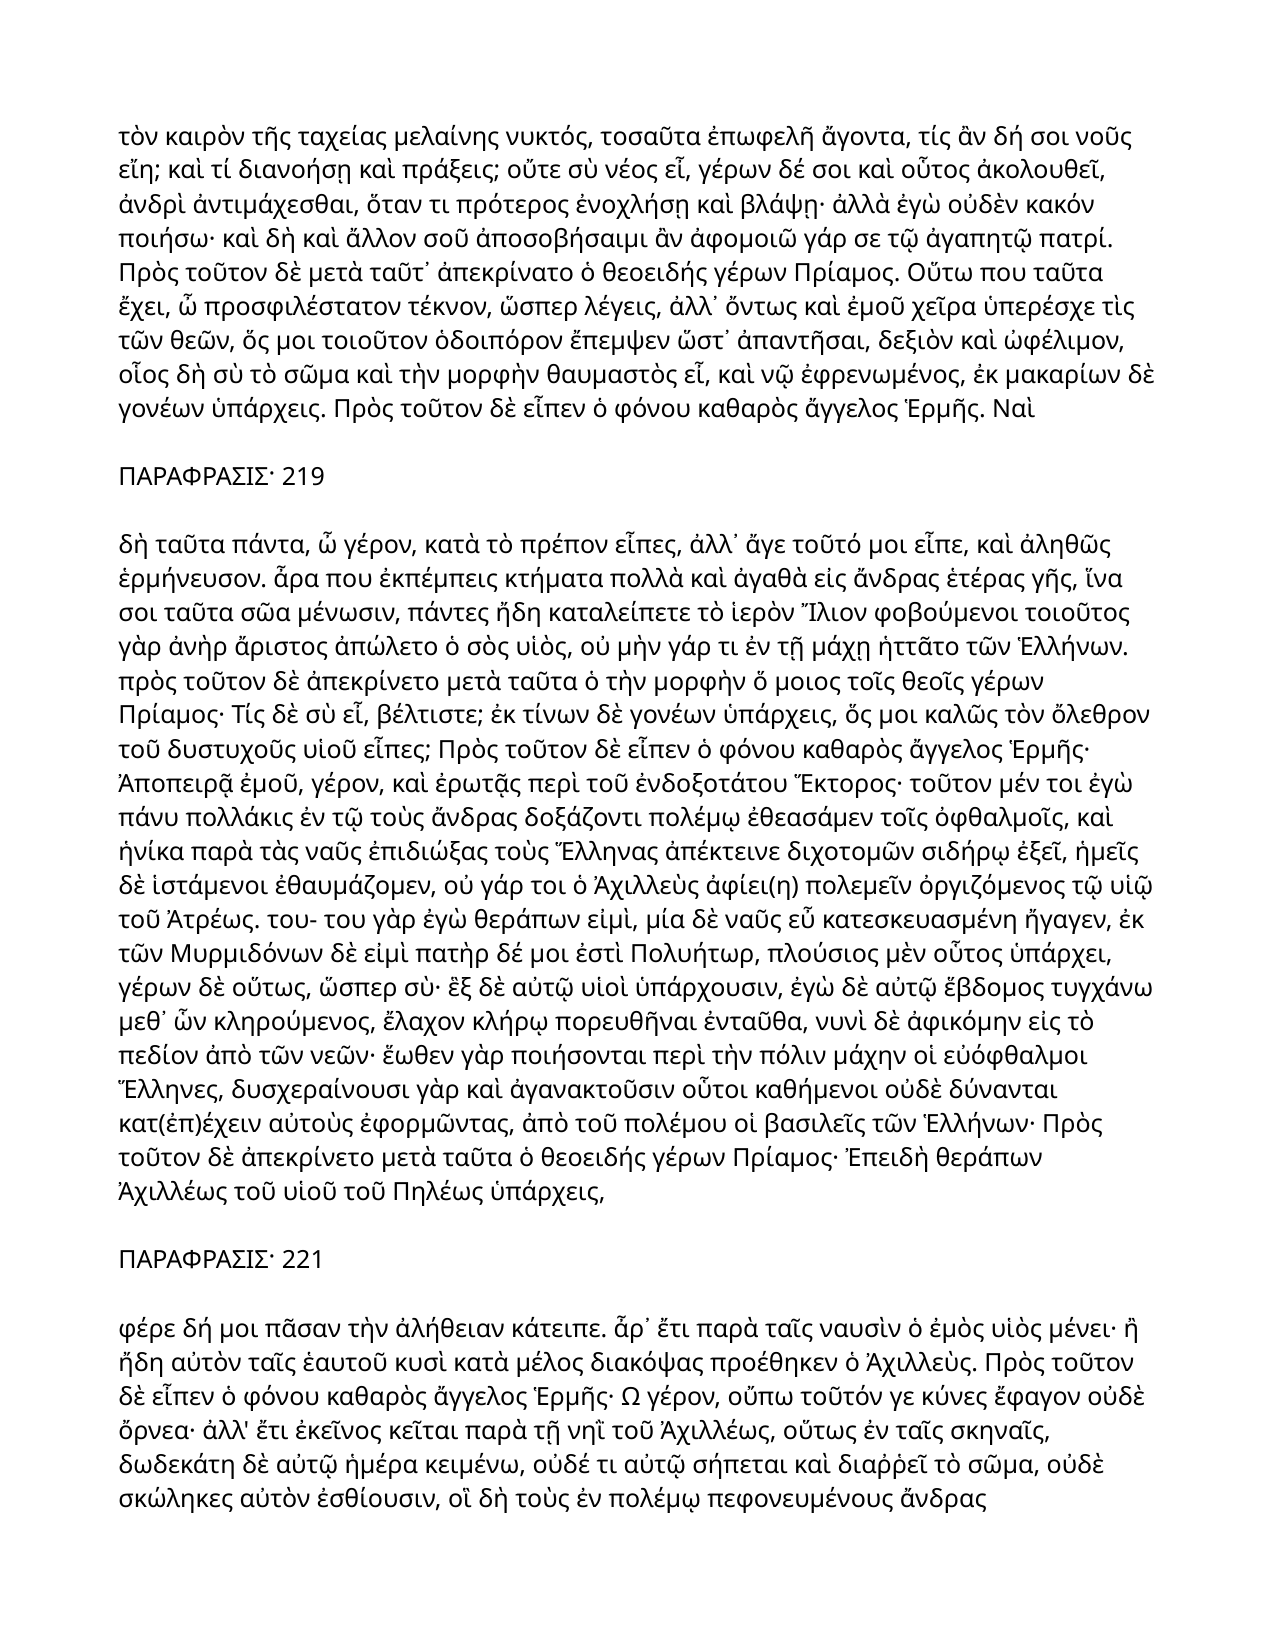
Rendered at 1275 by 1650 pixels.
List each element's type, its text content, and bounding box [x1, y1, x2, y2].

text ΠΑΡΑΦΡΑΣΙΣ· 221 [118, 1242, 1157, 1276]
text ΠΑΡΑΦΡΑΣΙΣ· 219 [118, 459, 1157, 493]
text φέρε δή μοι πᾶσαν τὴν ἀλήθειαν κάτειπε. ἆρ᾽ ἔτι παρὰ ταῖς ναυσὶν ὁ ἐμὸς υἱὸς μένει· ἢ ἤδη αὐτὸν ταῖς ἑαυτοῦ κυσὶ κατὰ μέλος διακόψας προέθηκεν ὁ Ἀχιλλεὺς. Πρὸς τοῦτον δὲ εἶπεν ὁ φόνου καθαρὸς ἄγγελος Ἑρμῆς· Ω γέρον, οὔπω τοῦτόν γε κύνες ἔφαγον οὐδὲ ὄρνεα· ἀλλ' ἔτι ἐκεῖνος κεῖται παρὰ τῇ νηῒ τοῦ Ἀχιλλέως, οὕτως ἐν ταῖς σκηναῖς, δωδεκάτη δὲ αὐτῷ ἡμέρα κειμένω, οὐδέ τι αὐτῷ σήπεται καὶ διαῤῥεῖ τὸ σῶμα, οὐδὲ σκώληκες αὐτὸν ἐσθίουσιν, οἳ δὴ τοὺς ἐν πολέμῳ πεφονευμένους ἄνδρας [118, 1310, 1157, 1515]
text τὸν καιρὸν τῆς ταχείας μελαίνης νυκτός, τοσαῦτα ἐπωφελῆ ἄγοντα, τίς ἂν δή σοι νοῦς εἴη; καὶ τί διανοήσῃ καὶ πράξεις; οὔτε σὺ νέος εἶ, γέρων δέ σοι καὶ οὗτος ἀκολουθεῖ, ἀνδρὶ ἀντιμάχεσθαι, ὅταν τι πρότερος ἐνοχλήσῃ καὶ βλάψῃ· ἀλλὰ ἐγὼ οὐδὲν κακόν ποιήσω· καὶ δὴ καὶ ἄλλον σοῦ ἀποσοβήσαιμι ἂν ἀφομοιῶ γάρ σε τῷ ἀγαπητῷ πατρί. Πρὸς τοῦτον δὲ μετὰ ταῦτ᾽ ἀπεκρίνατο ὁ θεοειδής γέρων Πρίαμος. Οὕτω που ταῦτα ἔχει, ὦ προσφιλέστατον τέκνον, ὥσπερ λέγεις, ἀλλ᾿ ὄντως καὶ ἐμοῦ χεῖρα ὑπερέσχε τὶς τῶν θεῶν, ὅς μοι τοιοῦτον ὁδοιπόρον ἔπεμψεν ὥστ᾽ ἀπαντῆσαι, δεξιὸν καὶ ὠφέλιμον, οἷος δὴ σὺ τὸ σῶμα καὶ τὴν μορφὴν θαυμαστὸς εἶ, καὶ νῷ ἐφρενωμένος, ἐκ μακαρίων δὲ γονέων ὑπάρχεις. Πρὸς τοῦτον δὲ εἶπεν ὁ φόνου καθαρὸς ἄγγελος Ἑρμῆς. Ναὶ [118, 118, 1157, 425]
text δὴ ταῦτα πάντα, ὦ γέρον, κατὰ τὸ πρέπον εἶπες, ἀλλ᾽ ἄγε τοῦτό μοι εἶπε, καὶ ἀληθῶς ἑρμήνευσον. ἆρα που ἐκπέμπεις κτήματα πολλὰ καὶ ἀγαθὰ εἰς ἄνδρας ἑτέρας γῆς, ἵνα σοι ταῦτα σῶα μένωσιν, πάντες ἤδη καταλείπετε τὸ ἱερὸν Ἴλιον φοβούμενοι τοιοῦτος γὰρ ἀνὴρ ἄριστος ἀπώλετο ὁ σὸς υἱὸς, οὐ μὴν γάρ τι ἐν τῇ μάχῃ ἡττᾶτο τῶν Ἑλλήνων. πρὸς τοῦτον δὲ ἀπεκρίνετο μετὰ ταῦτα ὁ τὴν μορφὴν ὅ μοιος τοῖς θεοῖς γέρων Πρίαμος· Τίς δὲ σὺ εἶ, βέλτιστε; ἐκ τίνων δὲ γονέων ὑπάρχεις, ὅς μοι καλῶς τὸν ὄλεθρον τοῦ δυστυχοῦς υἱοῦ εἶπες; Πρὸς τοῦτον δὲ εἶπεν ὁ φόνου καθαρὸς ἄγγελος Ἑρμῆς· Ἀποπειρᾷ ἐμοῦ, γέρον, καὶ ἐρωτᾷς περὶ τοῦ ἐνδοξοτάτου Ἕκτορος· τοῦτον μέν τοι ἐγὼ πάνυ πολλάκις ἐν τῷ τοὺς ἄνδρας δοξάζοντι πολέμῳ ἐθεασάμεν τοῖς ὀφθαλμοῖς, καὶ ἡνίκα παρὰ τὰς ναῦς ἐπιδιώξας τοὺς Ἕλληνας ἀπέκτεινε διχοτομῶν σιδήρῳ ἐξεῖ, ἡμεῖς δὲ ἱστάμενοι ἐθαυμάζομεν, οὐ γάρ τοι ὁ Ἀχιλλεὺς ἀφίει(η) πολεμεῖν ὀργιζόμενος τῷ υἱῷ τοῦ Ἀτρέως. του- του γὰρ ἐγὼ θεράπων εἰμὶ, μία δὲ ναῦς εὖ κατεσκευασμένη ἤγαγεν, ἐκ τῶν Μυρμιδόνων δὲ εἰμὶ πατὴρ δέ μοι ἐστὶ Πολυήτωρ, πλούσιος μὲν οὗτος ὑπάρχει, γέρων δὲ οὕτως, ὥσπερ σὺ· ἓξ δὲ αὐτῷ υἱοὶ ὑπάρχουσιν, ἐγὼ δὲ αὐτῷ ἕβδομος τυγχάνω μεθ᾽ ὧν κληρούμενος, ἔλαχον κλήρῳ πορευθῆναι ἐνταῦθα, νυνὶ δὲ ἀφικόμην εἰς τὸ πεδίον ἀπὸ τῶν νεῶν· ἕωθεν γὰρ ποιήσονται περὶ τὴν πόλιν μάχην οἱ εὐόφθαλμοι Ἕλληνες, δυσχεραίνουσι γὰρ καὶ ἀγανακτοῦσιν οὗτοι καθήμενοι οὐδὲ δύνανται κατ(ἐπ)έχειν αὐτοὺς ἐφορμῶντας, ἀπὸ τοῦ πολέμου οἱ βασιλεῖς τῶν Ἑλλήνων· Πρὸς τοῦτον δὲ ἀπεκρίνετο μετὰ ταῦτα ὁ θεοειδής γέρων Πρίαμος· Ἐπειδὴ θεράπων Ἀχιλλέως τοῦ υἱοῦ τοῦ Πηλέως ὑπάρχεις, [118, 527, 1157, 1208]
